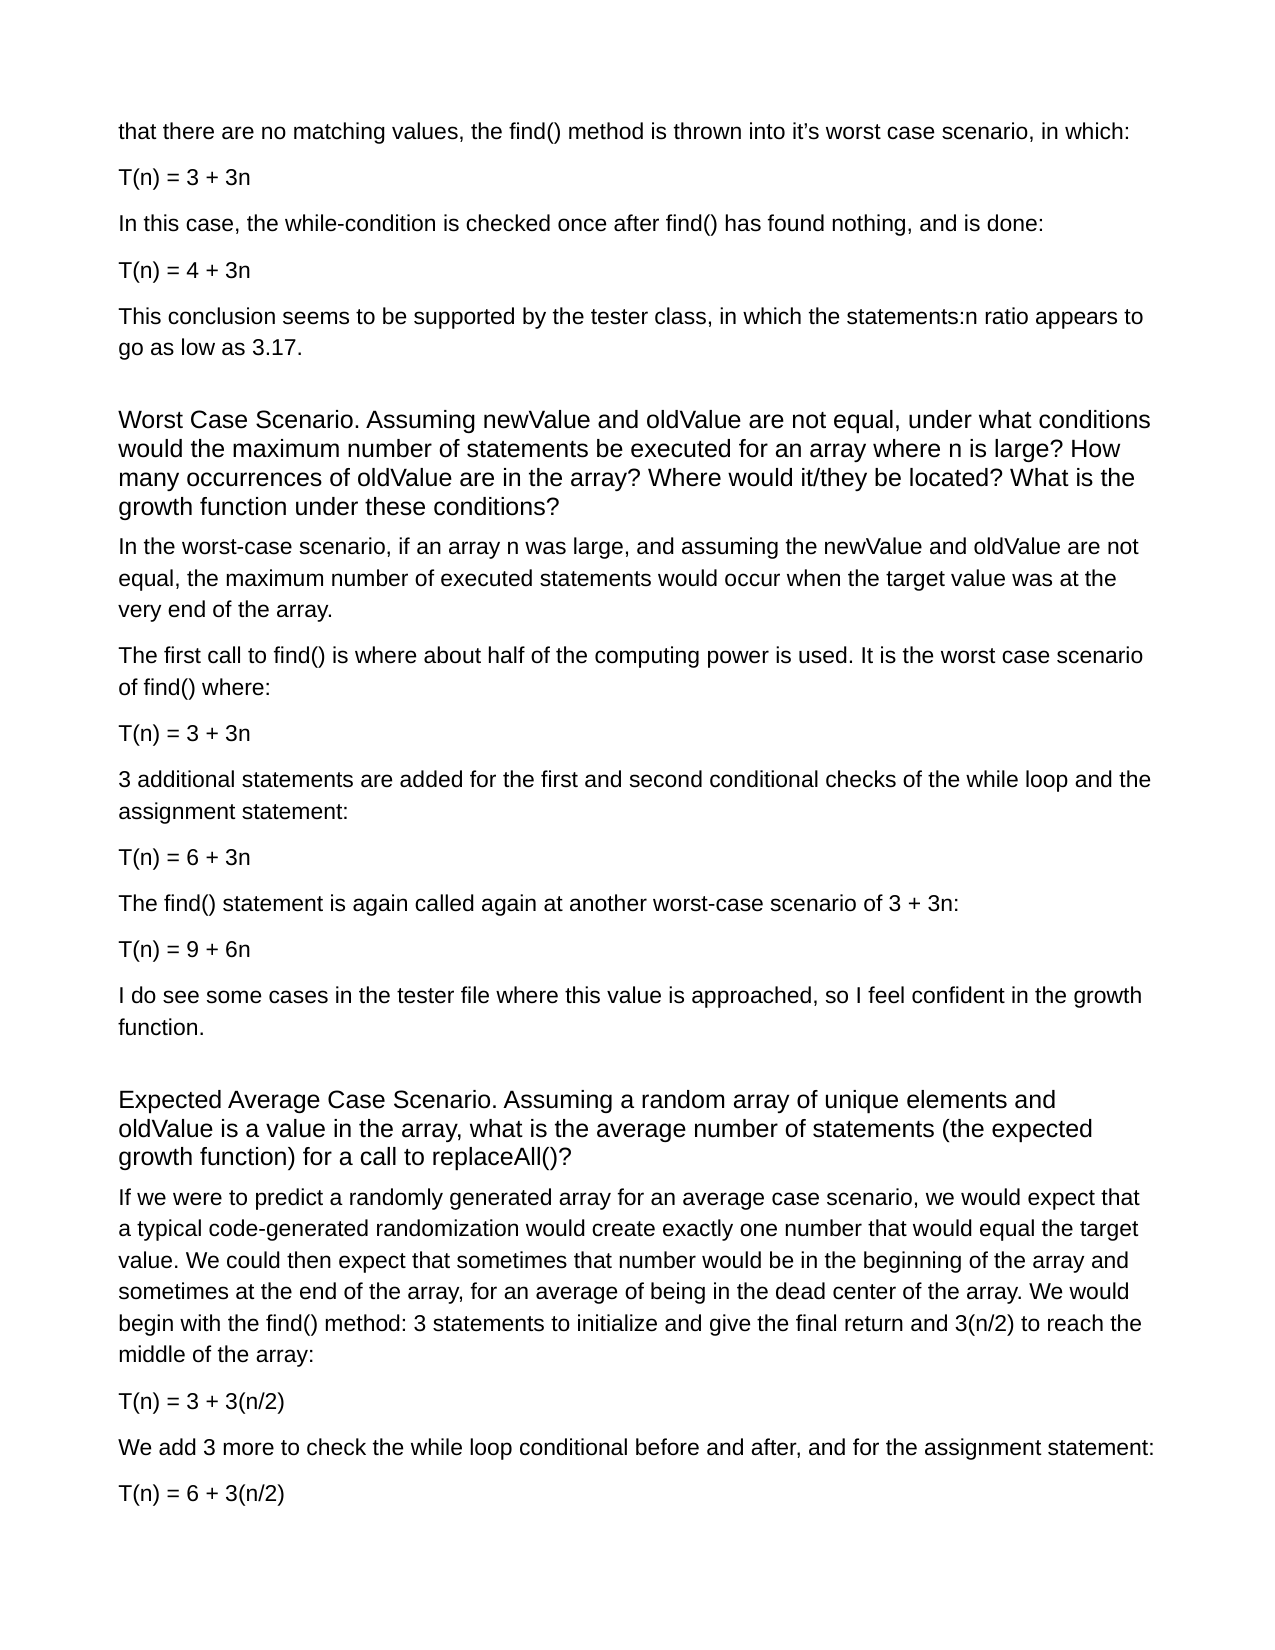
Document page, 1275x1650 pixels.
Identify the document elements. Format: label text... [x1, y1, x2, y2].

text 3 additional statements are added for the first and second conditional checks of the while loop and the assignment statement: [118, 766, 1157, 824]
text If we were to predict a randomly generated array for an average case scenario, we would expect that a typical code-generated randomization would create exactly one number that would equal the target value. We could then expect that sometimes that number would be in the beginning of the array and sometimes at the end of the array, for an average of being in the dead center of the array. We would begin with the find() method: 3 statements to initialize and give the final return and 3(n/2) to reach the middle of the array: [118, 1184, 1157, 1368]
text that there are no matching values, the find() method is thrown into it’s worst case scenario, in which: [118, 118, 1157, 144]
text The first call to find() is where about half of the computing power is used. It is the worst case scenario of find() where: [118, 642, 1157, 700]
text The find() statement is again called again at another worst-case scenario of 3 + 3n: [118, 890, 1157, 916]
text T(n) = 6 + 3(n/2) [118, 1480, 1157, 1506]
text T(n) = 3 + 3n [118, 164, 1157, 191]
subtitle Worst Case Scenario. Assuming newValue and oldValue are not equal, under what conditions would the maximum number of statements be executed for an array where n is large? How many occurrences of oldValue are in the array? Where would it/they be located? What is the growth function under these conditions? [118, 405, 1157, 520]
text T(n) = 3 + 3n [118, 720, 1157, 746]
text In this case, the while-condition is checked once after find() has found nothing, and is done: [118, 210, 1157, 237]
text T(n) = 6 + 3n [118, 844, 1157, 870]
text I do see some cases in the tester file where this value is approached, so I feel confident in the growth function. [118, 982, 1157, 1040]
text This conclusion seems to be supported by the tester class, in which the statements:n ratio appears to go as low as 3.17. [118, 303, 1157, 361]
text T(n) = 9 + 6n [118, 936, 1157, 962]
text We add 3 more to check the while loop conditional before and after, and for the assignment statement: [118, 1434, 1157, 1460]
text T(n) = 3 + 3(n/2) [118, 1388, 1157, 1414]
subtitle Expected Average Case Scenario. Assuming a random array of unique elements and oldValue is a value in the array, what is the average number of statements (the expected growth function) for a call to replaceAll()? [118, 1085, 1157, 1171]
text T(n) = 4 + 3n [118, 257, 1157, 283]
text In the worst-case scenario, if an array n was large, and assuming the newValue and oldValue are not equal, the maximum number of executed statements would occur when the target value was at the very end of the array. [118, 533, 1157, 622]
